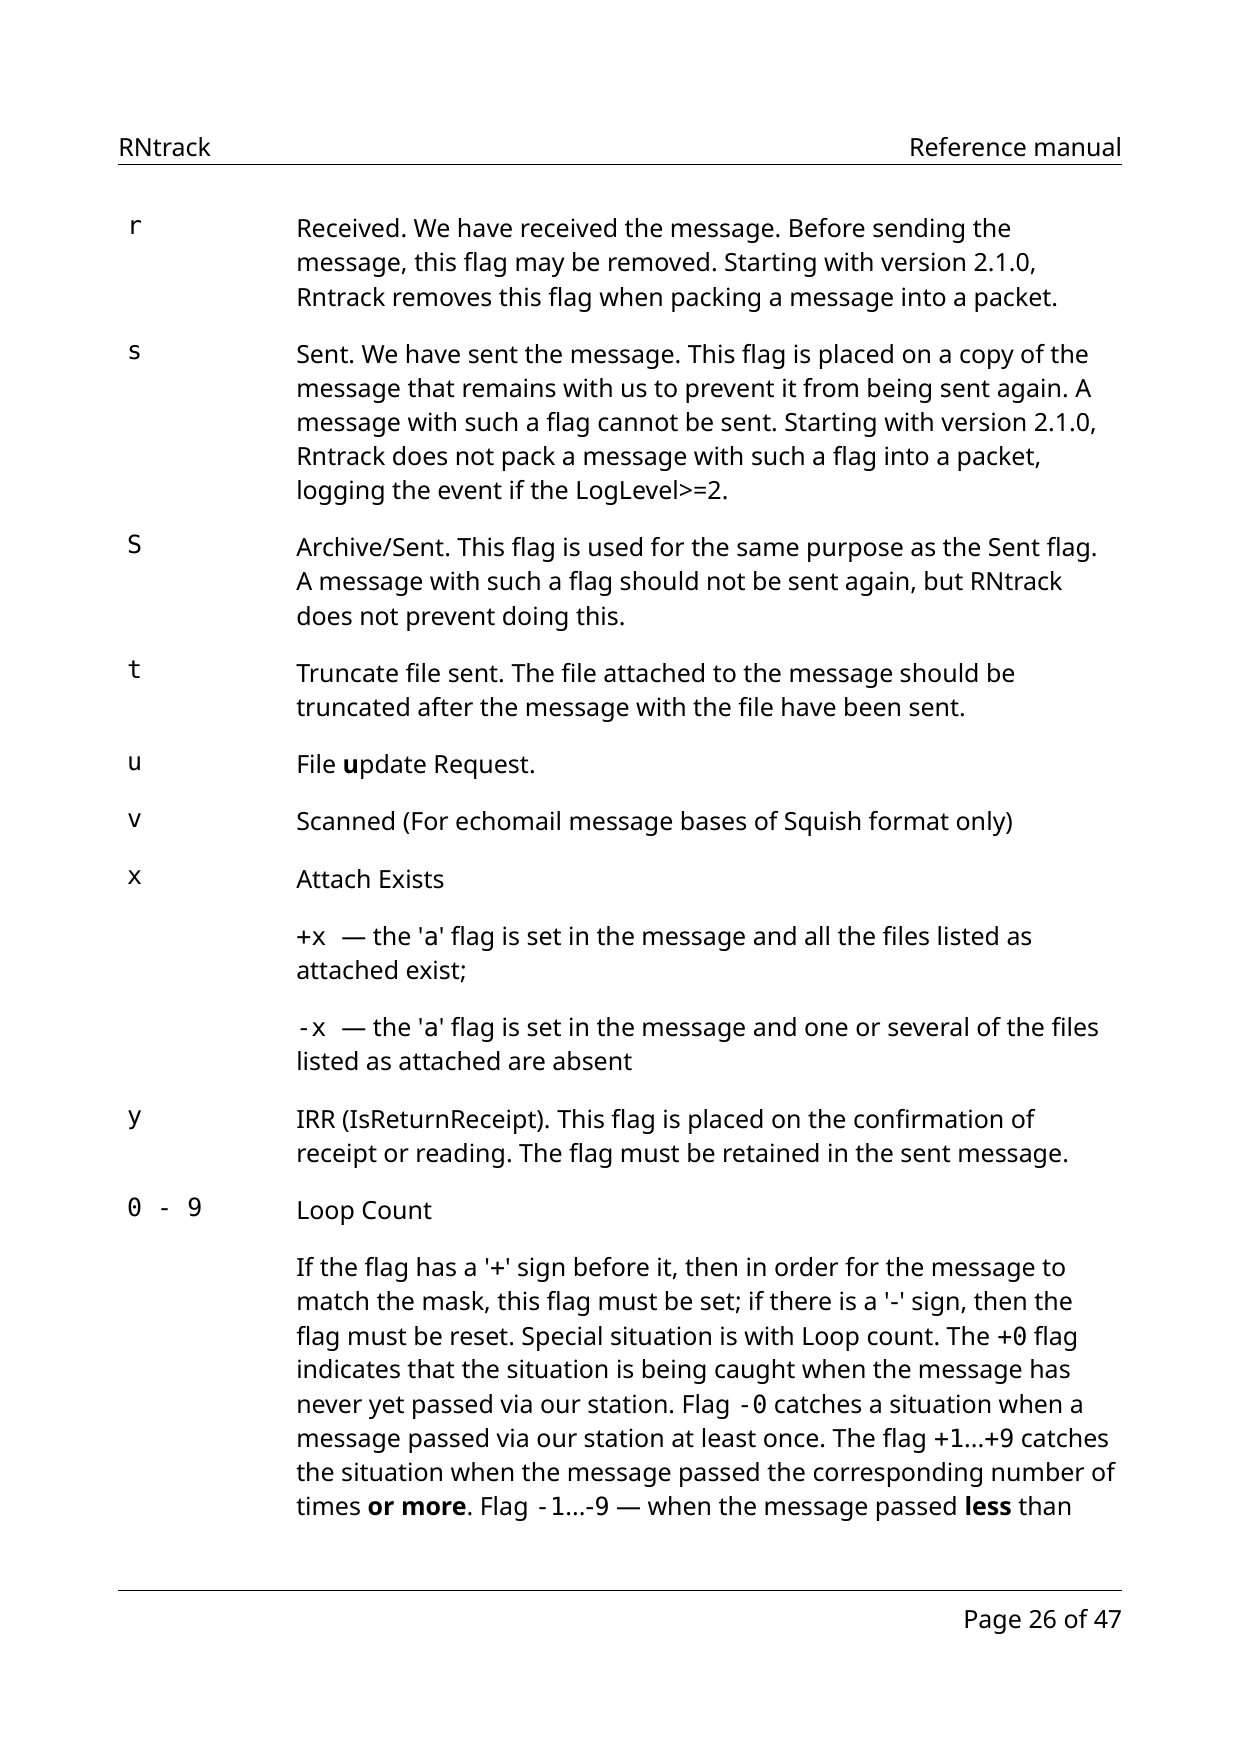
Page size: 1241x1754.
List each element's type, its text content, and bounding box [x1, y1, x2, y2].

table_cell Sent. We have sent the message. This flag is placed on a copy of the message that remains with us to prevent it from being sent again. A message with such a flag cannot be sent. Starting with version 2.1.0, Rntrack does not pack a message with such a flag into a packet, logging the event if the LogLevel>=2. [290, 319, 1122, 512]
table_cell Received. We have received the message. Before sending the message, this flag may be removed. Starting with version 2.1.0, Rntrack removes this flag when packing a message into a packet. [290, 194, 1122, 319]
table_cell u [121, 729, 290, 787]
table_cell S [121, 513, 290, 638]
table_cell Attach Exists [290, 844, 1122, 901]
table_cell s [121, 319, 290, 512]
table_cell Truncate file sent. The file attached to the message should be truncated after the message with the file have been sent. [290, 638, 1122, 729]
table_cell IRR (IsReturnReceipt). This flag is placed on the confirmation of receipt or reading. The flag must be retained in the sent message. [290, 1084, 1122, 1175]
table_cell x [121, 844, 290, 901]
table_cell [121, 993, 290, 1084]
table_cell Scanned (For echomail message bases of Squish format only) [290, 787, 1122, 844]
table_cell Loop Count [290, 1175, 1122, 1232]
table_cell If the flag has a '+' sign before it, then in order for the message to match the mask, this flag must be set; if there is a '-' sign, then the flag must be reset. Special situation is with Loop count. The +0 flag indicates that the situation is being caught when the message has never yet passed via our station. Flag -0 catches a situation when a message passed via our station at least once. The flag +1...+9 catches the situation when the message passed the corresponding number of times or more. Flag -1...‑9 — when the message passed less than [290, 1233, 1122, 1528]
table_cell r [121, 194, 290, 319]
table_cell [121, 901, 290, 992]
table_cell -x — the 'a' flag is set in the message and one or several of the files listed as attached are absent [290, 993, 1122, 1084]
table_cell 0 - 9 [121, 1175, 290, 1232]
table_cell t [121, 638, 290, 729]
table_cell File update Request. [290, 729, 1122, 787]
table_cell y [121, 1084, 290, 1175]
table_cell [121, 1233, 290, 1528]
table_cell Archive/Sent. This flag is used for the same purpose as the Sent flag. A message with such a flag should not be sent again, but RNtrack does not prevent doing this. [290, 513, 1122, 638]
table_cell +x — the 'a' flag is set in the message and all the files listed as attached exist; [290, 901, 1122, 992]
table_cell v [121, 787, 290, 844]
